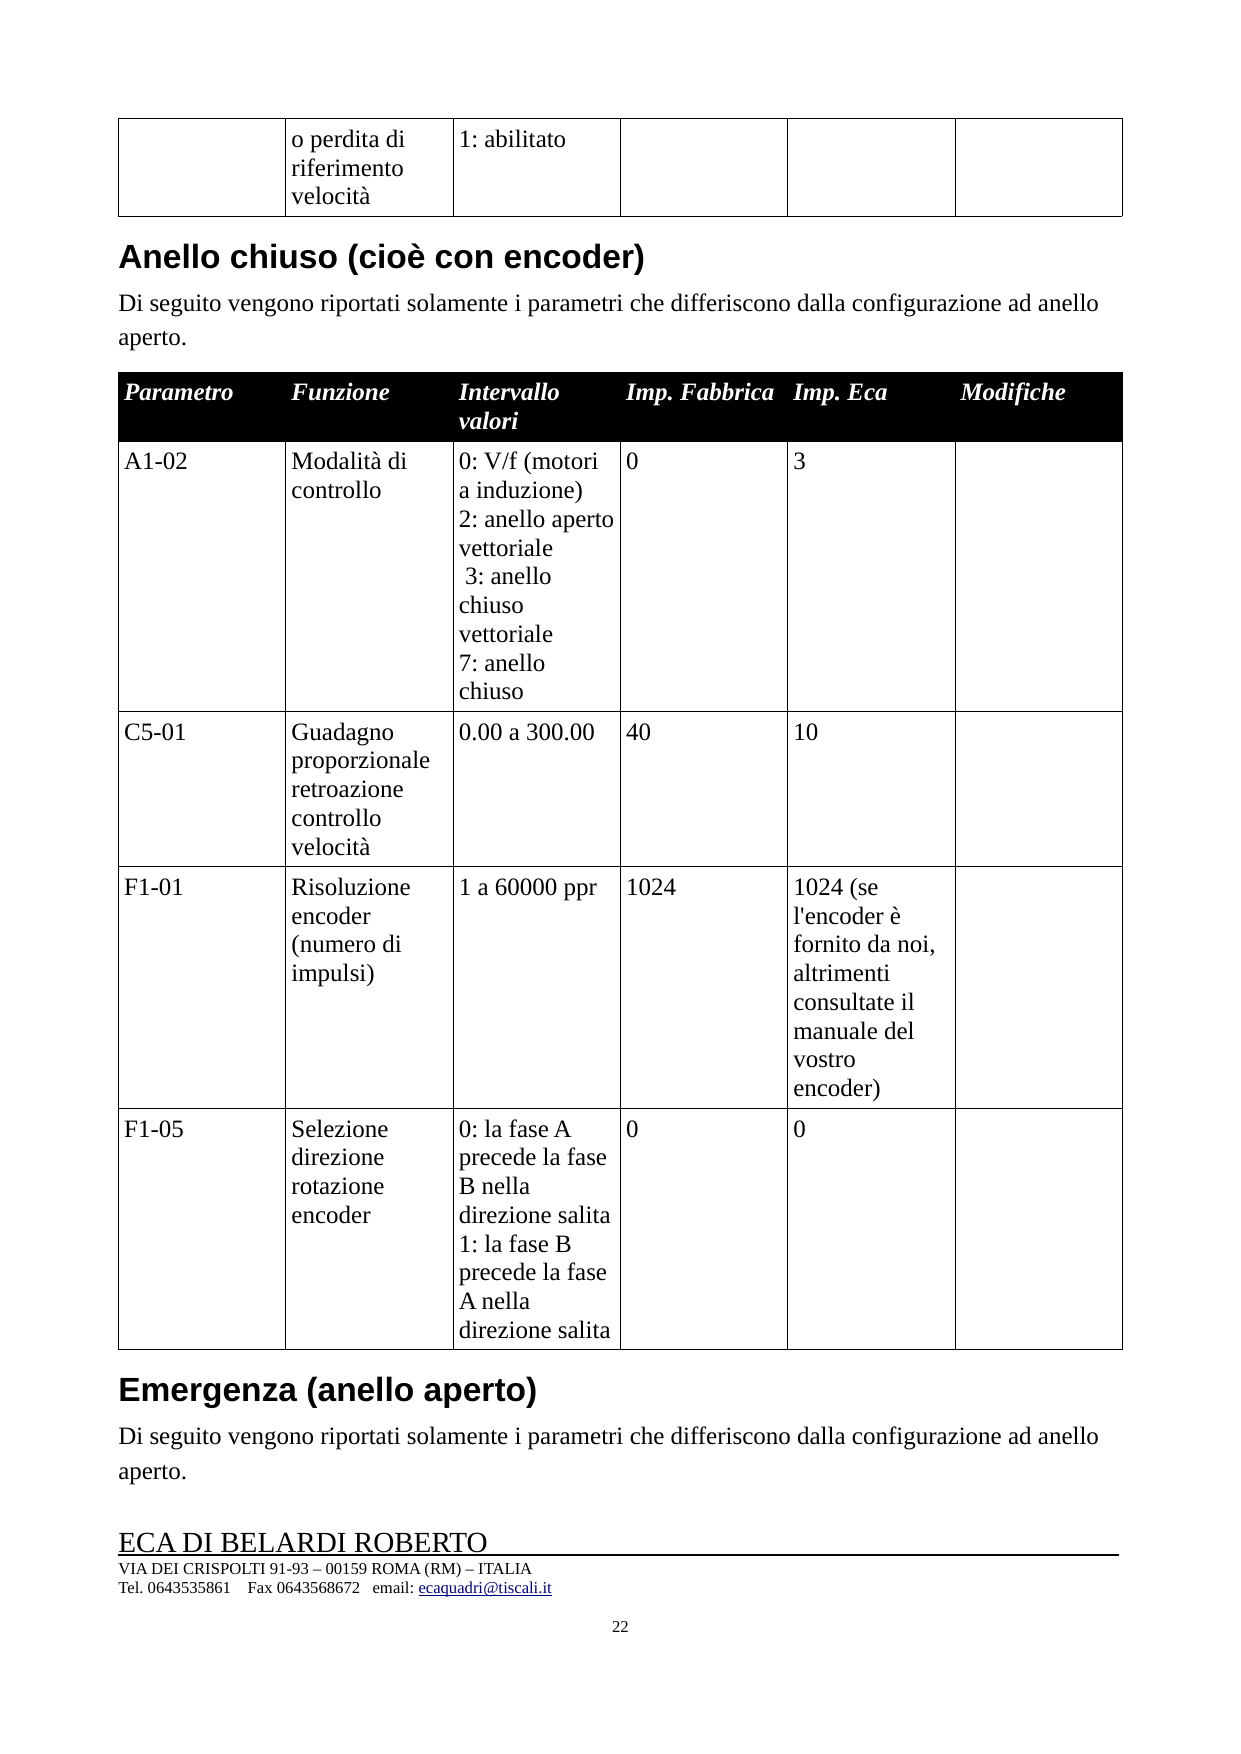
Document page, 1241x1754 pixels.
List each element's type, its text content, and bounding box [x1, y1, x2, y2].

table_cell [956, 442, 1122, 711]
table_header Imp. Fabbrica [621, 373, 787, 441]
table_cell 1 a 60000 ppr [454, 867, 620, 1108]
table_cell 0 [621, 442, 787, 711]
table_cell 0.00 a 300.00 [454, 712, 620, 866]
table_cell Guadagno proporzionale retroazione controllo velocità [286, 712, 453, 866]
table_cell C5-01 [119, 712, 285, 866]
table_cell [119, 119, 285, 216]
table_cell [956, 867, 1122, 1108]
subtitle Anello chiuso (cioè con encoder) [118, 237, 1122, 276]
table_header Parametro [119, 373, 285, 441]
table_cell [788, 119, 955, 216]
subtitle Emergenza (anello aperto) [118, 1370, 1122, 1409]
table_cell F1-01 [119, 867, 285, 1108]
table_cell 1: abilitato [454, 119, 620, 216]
table_header Funzione [286, 373, 453, 441]
text Di seguito vengono riportati solamente i parametri che differiscono dalla configurazione ad anello aperto. [118, 1421, 1122, 1485]
table_cell 10 [788, 712, 955, 866]
table_cell [621, 119, 787, 216]
table_cell [956, 1109, 1122, 1349]
table_cell 0 [788, 1109, 955, 1349]
table_cell 0 [621, 1109, 787, 1349]
table_cell 40 [621, 712, 787, 866]
text Di seguito vengono riportati solamente i parametri che differiscono dalla configurazione ad anello aperto. [118, 288, 1122, 351]
table_cell A1-02 [119, 442, 285, 711]
table_header Modifiche [956, 373, 1122, 441]
table_cell 3 [788, 442, 955, 711]
table_cell Modalità di controllo [286, 442, 453, 711]
table_header Intervallo valori [454, 373, 620, 441]
table_cell Risoluzione encoder (numero di impulsi) [286, 867, 453, 1108]
table_cell 0: la fase A precede la fase B nella direzione salita 1: la fase B precede la fase A nella direzione salita [454, 1109, 620, 1349]
table_cell F1-05 [119, 1109, 285, 1349]
table_cell 1024 [621, 867, 787, 1108]
table_cell 0: V/f (motori a induzione) 2: anello aperto vettoriale 3: anello chiuso vettoriale 7: anello chiuso [454, 442, 620, 711]
table_cell o perdita di riferimento velocità [286, 119, 453, 216]
table_cell [956, 712, 1122, 866]
table_cell Selezione direzione rotazione encoder [286, 1109, 453, 1349]
table_header Imp. Eca [788, 373, 955, 441]
table_cell 1024 (se l'encoder è fornito da noi, altrimenti consultate il manuale del vostro encoder) [788, 867, 955, 1108]
table_cell [956, 119, 1122, 216]
